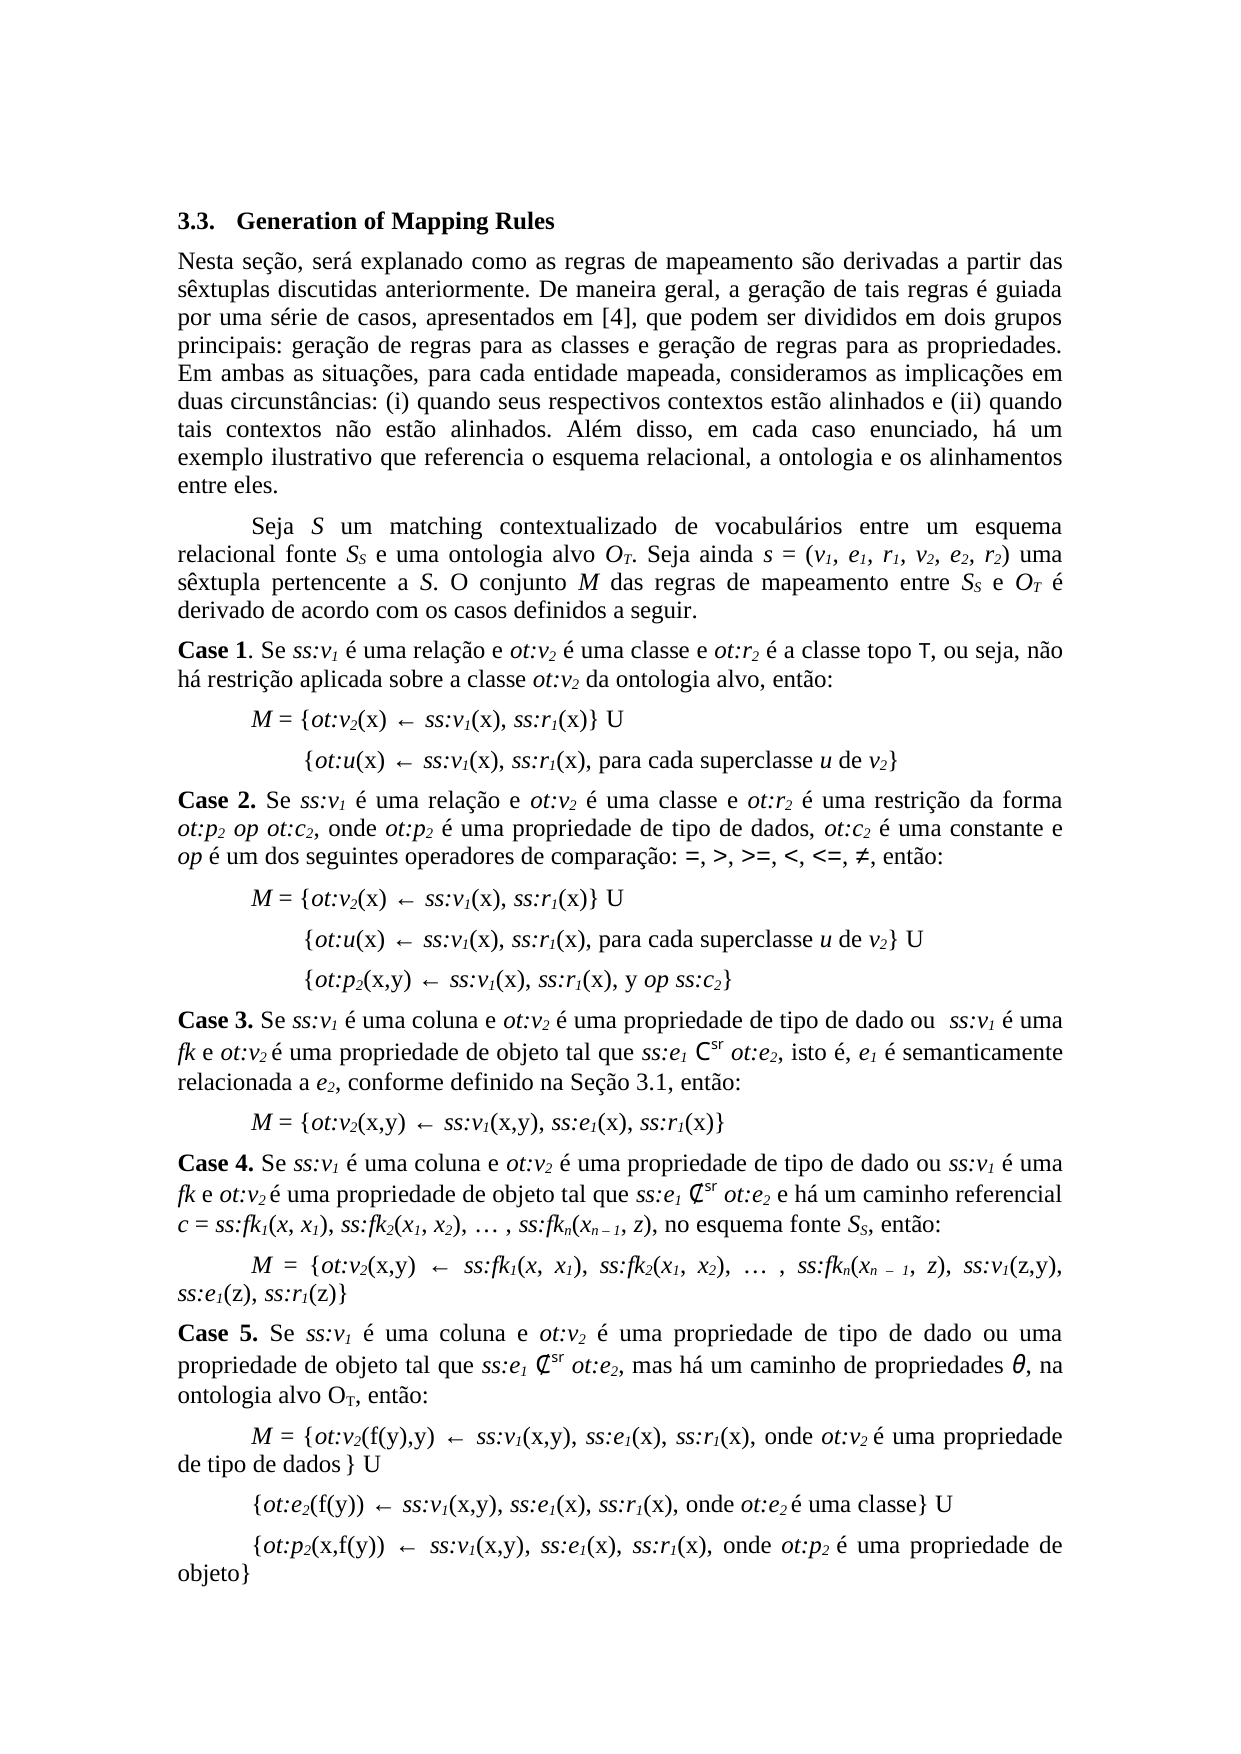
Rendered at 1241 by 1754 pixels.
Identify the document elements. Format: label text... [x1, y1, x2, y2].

text M = {ot:v2(x,y) ← ss:v1(x,y), ss:e1(x), ss:r1(x)} [177, 1108, 1063, 1136]
text M = {ot:v2(x,y) ← ss:fk1(x, x1), ss:fk2(x1, x2), … , ss:fkn(xn – 1, z), ss:v1(z,y), ss:e1(z), ss:r1(z)} [177, 1251, 1063, 1307]
text M = {ot:v2(f(y),y) ← ss:v1(x,y), ss:e1(x), ss:r1(x), onde ot:v2 é uma propriedade de tipo de dados } U [177, 1422, 1063, 1478]
title Generation of Mapping Rules [177, 207, 1063, 235]
text Case 4. Se ss:v1 é uma coluna e ot:v2 é uma propriedade de tipo de dado ou ss:v1 é uma fk e ot:v2 é uma propriedade de objeto tal que ss:e1 Ȼsr ot:e2 e há um caminho referencial c = ss:fk1(x, x1), ss:fk2(x1, x2), … , ss:fkn(xn – 1, z), no esquema fonte SS, então: [177, 1148, 1063, 1238]
text {ot:p2(x,y) ← ss:v1(x), ss:r1(x), y op ss:c2} [177, 965, 1063, 993]
text Case 3. Se ss:v1 é uma coluna e ot:v2 é uma propriedade de tipo de dado ou ss:v1 é uma fk e ot:v2 é uma propriedade de objeto tal que ss:e1 Csr ot:e2, isto é, e1 é semanticamente relacionada a e2, conforme definido na Seção 3.1, então: [177, 1006, 1063, 1096]
text M = {ot:v2(x) ← ss:v1(x), ss:r1(x)} U [177, 705, 1063, 733]
text {ot:e2(f(y)) ← ss:v1(x,y), ss:e1(x), ss:r1(x), onde ot:e2 é uma classe} U [177, 1490, 1063, 1518]
text Nesta seção, será explanado como as regras de mapeamento são derivadas a partir das sêxtuplas discutidas anteriormente. De maneira geral, a geração de tais regras é guiada por uma série de casos, apresentados em [4], que podem ser divididos em dois grupos principais: geração de regras para as classes e geração de regras para as propriedades. Em ambas as situações, para cada entidade mapeada, consideramos as implicações em duas circunstâncias: (i) quando seus respectivos contextos estão alinhados e (ii) quando tais contextos não estão alinhados. Além disso, em cada caso enunciado, há um exemplo ilustrativo que referencia o esquema relacional, a ontologia e os alinhamentos entre eles. [177, 247, 1063, 499]
text Seja S um matching contextualizado de vocabulários entre um esquema relacional fonte SS e uma ontologia alvo OT. Seja ainda s = (v1, e1, r1, v2, e2, r2) uma sêxtupla pertencente a S. O conjunto M das regras de mapeamento entre SS e OT é derivado de acordo com os casos definidos a seguir. [177, 512, 1063, 624]
list Case 2. Se ss:v1 é uma relação e ot:v2 é uma classe e ot:r2 é uma restrição da forma ot:p2 op ot:c2, onde ot:p2 é uma propriedade de tipo de dados, ot:c2 é uma constante e op é um dos seguintes operadores de comparação: =, >, >=, <, <=, ≠, então: [177, 786, 1063, 872]
text {ot:u(x) ← ss:v1(x), ss:r1(x), para cada superclasse u de v2} U [177, 925, 1063, 953]
text Case 5. Se ss:v1 é uma coluna e ot:v2 é uma propriedade de tipo de dado ou uma propriedade de objeto tal que ss:e1 Ȼsr ot:e2, mas há um caminho de propriedades θ, na ontologia alvo OT, então: [177, 1319, 1063, 1409]
text {ot:p2(x,f(y)) ← ss:v1(x,y), ss:e1(x), ss:r1(x), onde ot:p2 é uma propriedade de objeto} [177, 1531, 1063, 1587]
text {ot:u(x) ← ss:v1(x), ss:r1(x), para cada superclasse u de v2} [177, 746, 1063, 773]
text M = {ot:v2(x) ← ss:v1(x), ss:r1(x)} U [177, 884, 1063, 912]
text Case 1. Se ss:v1 é uma relação e ot:v2 é uma classe e ot:r2 é a classe topo T, ou seja, não há restrição aplicada sobre a classe ot:v2 da ontologia alvo, então: [177, 636, 1063, 693]
